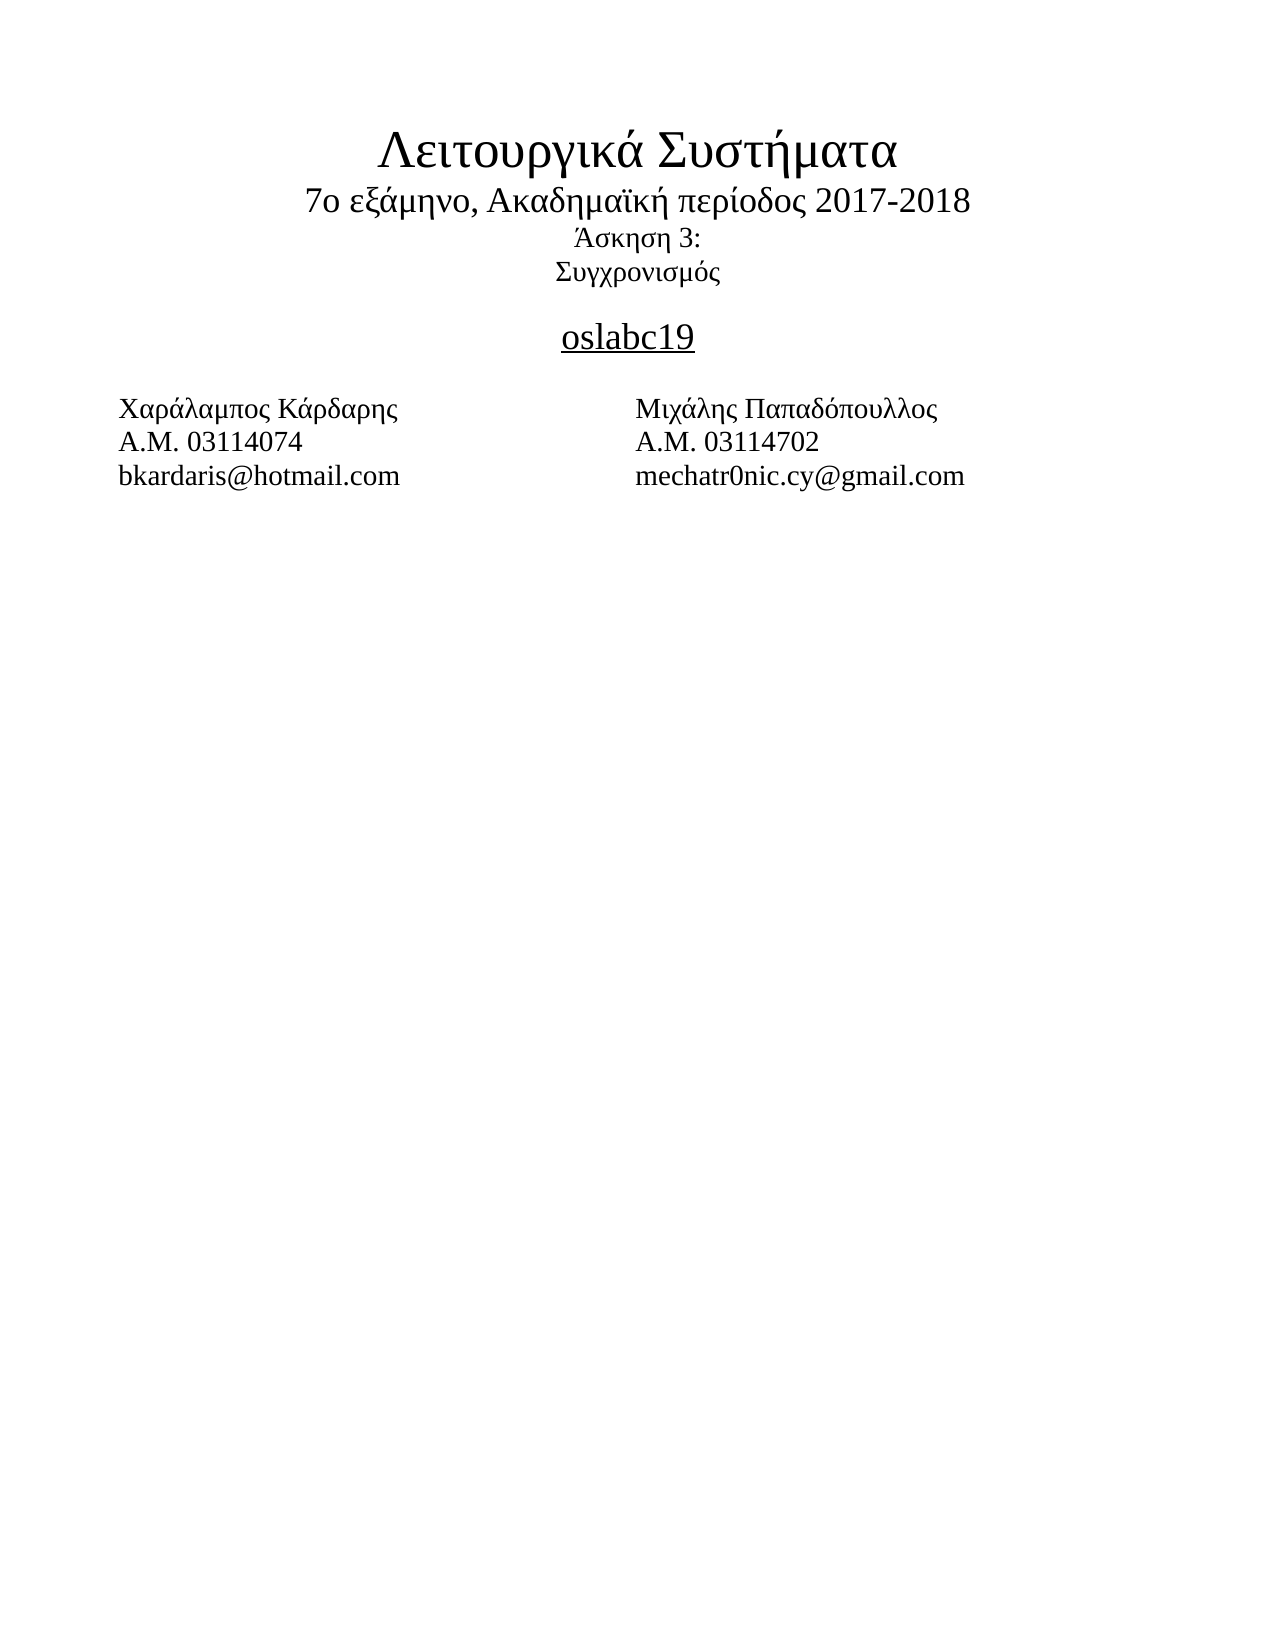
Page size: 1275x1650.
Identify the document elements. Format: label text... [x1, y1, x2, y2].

text Άσκηση 3: [118, 221, 1157, 254]
text 7ο εξάμηνο, Ακαδημαϊκή περίοδος 2017-2018 [118, 179, 1157, 221]
text Χαράλαμπος Κάρδαρης Μιχάλης Παπαδόπουλλος [118, 391, 1157, 424]
text bkardaris@hotmail.com mechatr0nic.cy@gmail.com [118, 458, 1157, 491]
text Λειτουργικά Συστήματα [118, 118, 1157, 179]
text Α.Μ. 03114074 Α.Μ. 03114702 [118, 424, 1157, 458]
text Συγχρονισμός [118, 254, 1157, 288]
text oslabc19 [118, 314, 1157, 357]
